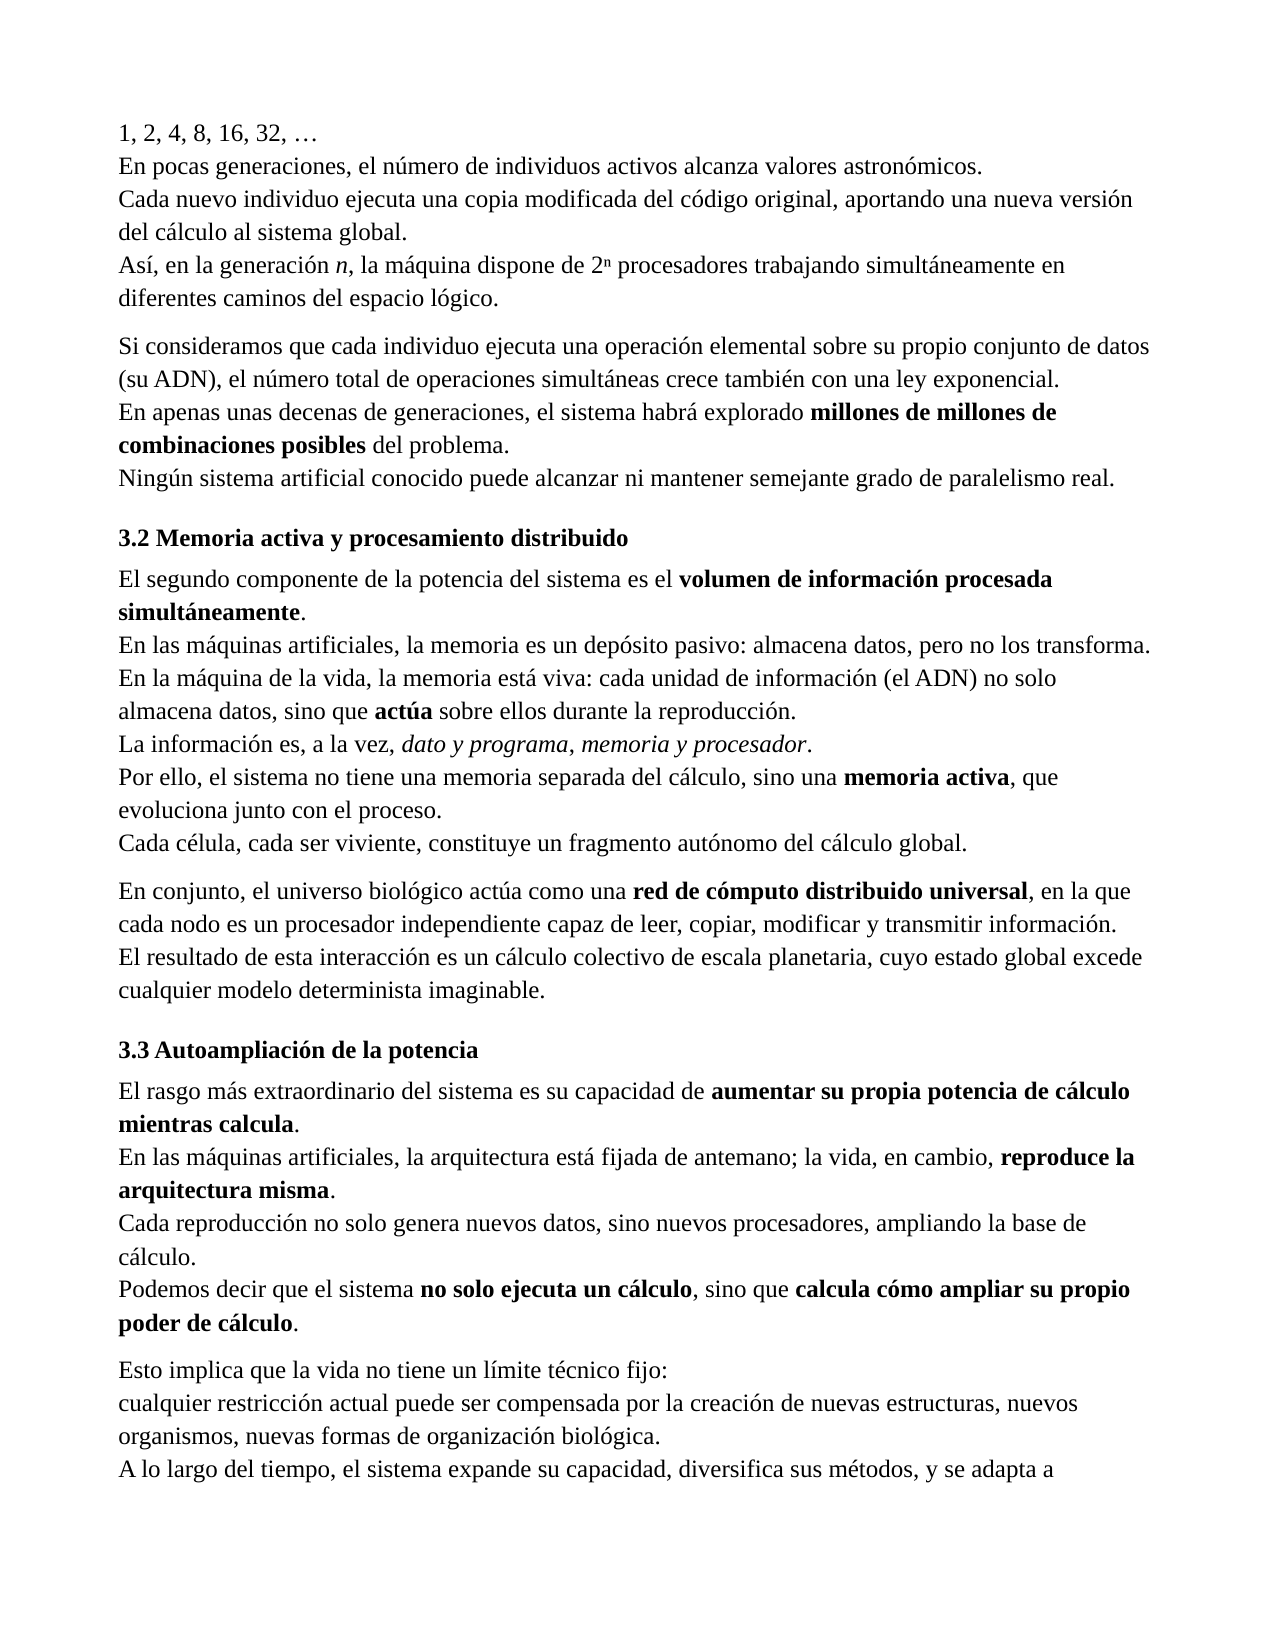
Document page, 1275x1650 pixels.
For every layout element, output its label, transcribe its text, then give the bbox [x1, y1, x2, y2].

text Si consideramos que cada individuo ejecuta una operación elemental sobre su propio conjunto de datos (su ADN), el número total de operaciones simultáneas crece también con una ley exponencial. En apenas unas decenas de generaciones, el sistema habrá explorado millones de millones de combinaciones posibles del problema. Ningún sistema artificial conocido puede alcanzar ni mantener semejante grado de paralelismo real. [118, 331, 1157, 492]
subtitle 3.3 Autoampliación de la potencia [118, 1035, 1157, 1064]
text Esto implica que la vida no tiene un límite técnico fijo: cualquier restricción actual puede ser compensada por la creación de nuevas estructuras, nuevos organismos, nuevas formas de organización biológica. A lo largo del tiempo, el sistema expande su capacidad, diversifica sus métodos, y se adapta a [118, 1355, 1157, 1483]
text El segundo componente de la potencia del sistema es el volumen de información procesada simultáneamente. En las máquinas artificiales, la memoria es un depósito pasivo: almacena datos, pero no los transforma. En la máquina de la vida, la memoria está viva: cada unidad de información (el ADN) no solo almacena datos, sino que actúa sobre ellos durante la reproducción. La información es, a la vez, dato y programa, memoria y procesador. Por ello, el sistema no tiene una memoria separada del cálculo, sino una memoria activa, que evoluciona junto con el proceso. Cada célula, cada ser viviente, constituye un fragmento autónomo del cálculo global. [118, 564, 1157, 857]
text 1, 2, 4, 8, 16, 32, … En pocas generaciones, el número de individuos activos alcanza valores astronómicos. Cada nuevo individuo ejecuta una copia modificada del código original, aportando una nueva versión del cálculo al sistema global. Así, en la generación n, la máquina dispone de 2ⁿ procesadores trabajando simultáneamente en diferentes caminos del espacio lógico. [118, 118, 1157, 312]
subtitle 3.2 Memoria activa y procesamiento distribuido [118, 523, 1157, 552]
text El rasgo más extraordinario del sistema es su capacidad de aumentar su propia potencia de cálculo mientras calcula. En las máquinas artificiales, la arquitectura está fijada de antemano; la vida, en cambio, reproduce la arquitectura misma. Cada reproducción no solo genera nuevos datos, sino nuevos procesadores, ampliando la base de cálculo. Podemos decir que el sistema no solo ejecuta un cálculo, sino que calcula cómo ampliar su propio poder de cálculo. [118, 1076, 1157, 1336]
text En conjunto, el universo biológico actúa como una red de cómputo distribuido universal, en la que cada nodo es un procesador independiente capaz de leer, copiar, modificar y transmitir información. El resultado de esta interacción es un cálculo colectivo de escala planetaria, cuyo estado global excede cualquier modelo determinista imaginable. [118, 876, 1157, 1004]
